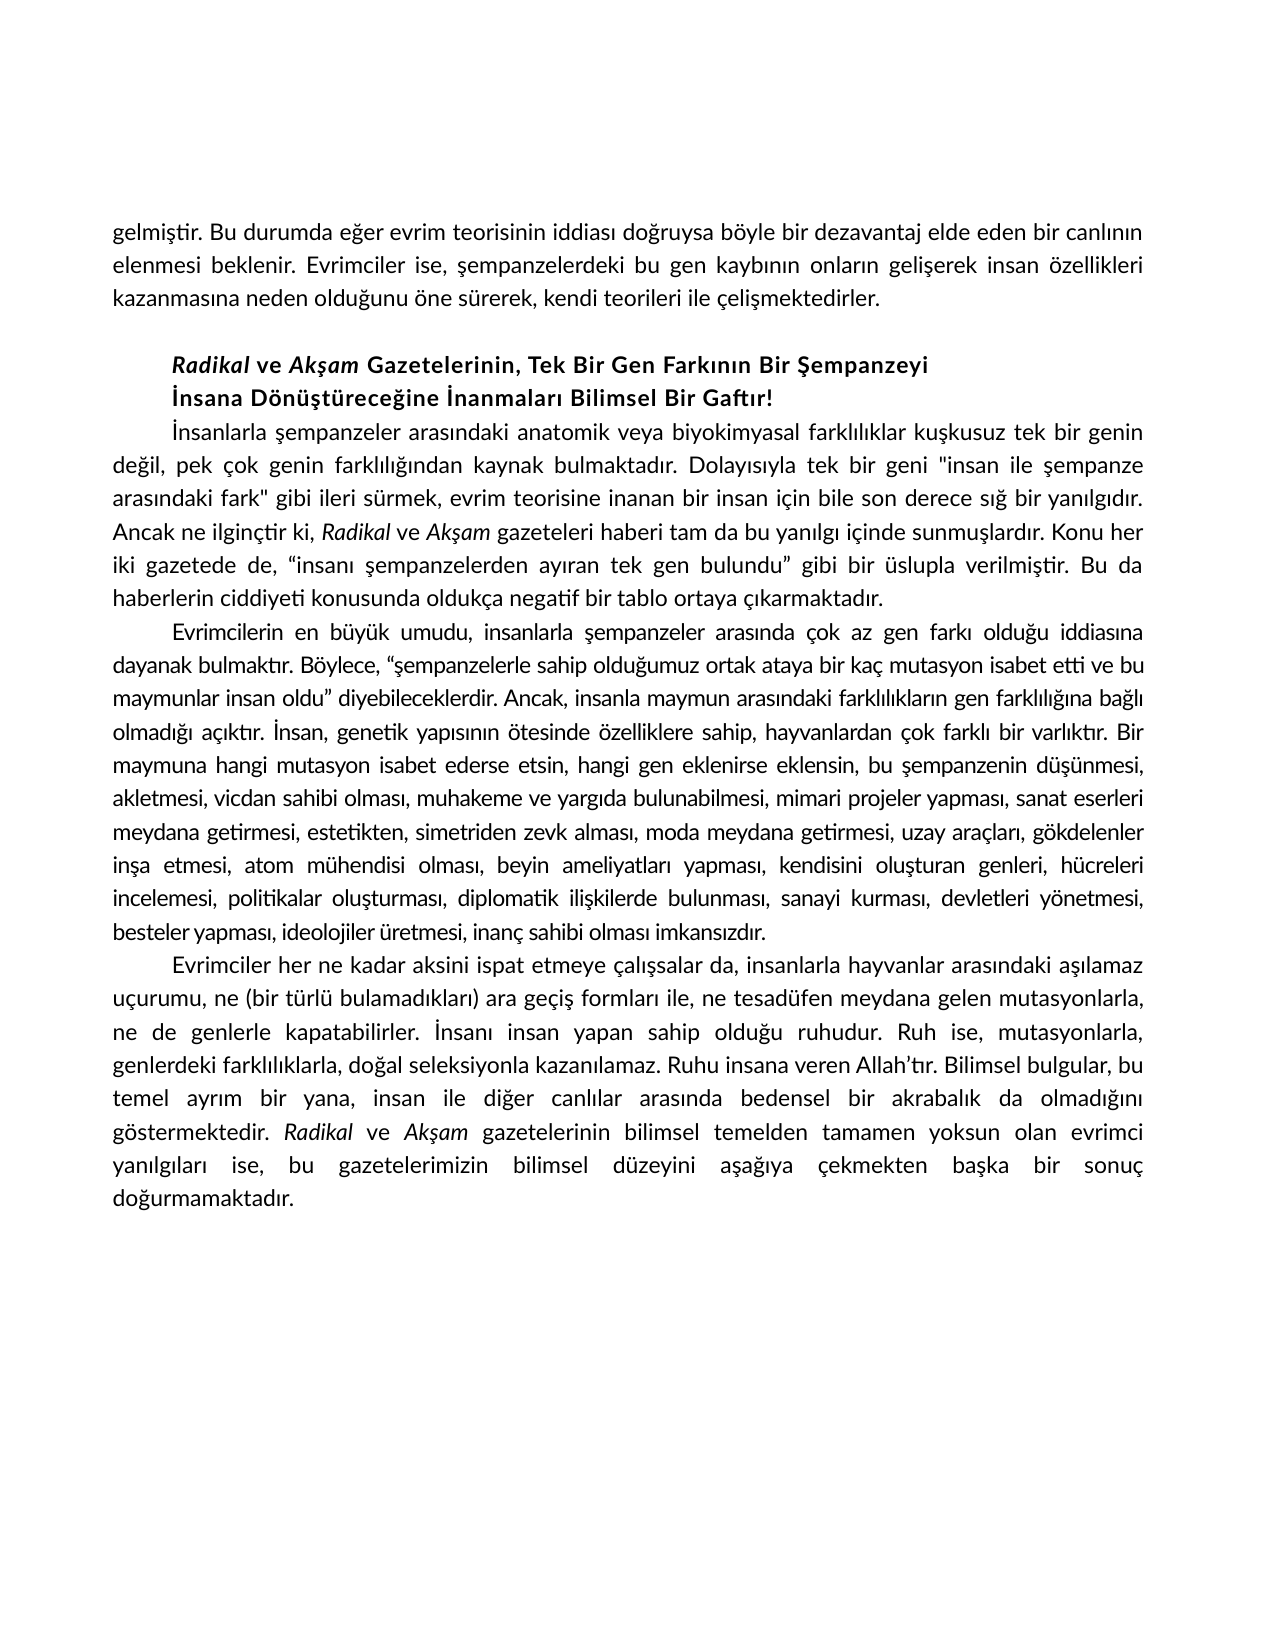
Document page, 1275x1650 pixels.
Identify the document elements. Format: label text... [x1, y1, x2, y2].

text gelmiştir. Bu durumda eğer evrim teorisinin iddiası doğruysa böyle bir dezavantaj elde eden bir canlının elenmesi beklenir. Evrimciler ise, şempanzelerdeki bu gen kaybının onların gelişerek insan özellikleri kazanmasına neden olduğunu öne sürerek, kendi teorileri ile çelişmektedirler. [112, 213, 1145, 313]
text İnsanlarla şempanzeler arasındaki anatomik veya biyokimyasal farklılıklar kuşkusuz tek bir genin değil, pek çok genin farklılığından kaynak bulmaktadır. Dolayısıyla tek bir geni "insan ile şempanze arasındaki fark" gibi ileri sürmek, evrim teorisine inanan bir insan için bile son derece sığ bir yanılgıdır. Ancak ne ilginçtir ki, Radikal ve Akşam gazeteleri haberi tam da bu yanılgı içinde sunmuşlardır. Konu her iki gazetede de, “insanı şempanzelerden ayıran tek gen bulundu” gibi bir üslupla verilmiştir. Bu da haberlerin ciddiyeti konusunda oldukça negatif bir tablo ortaya çıkarmaktadır. [112, 413, 1145, 613]
text İnsana Dönüştüreceğine İnanmaları Bilimsel Bir Gaftır! [112, 380, 1145, 413]
text Radikal ve Akşam Gazetelerinin, Tek Bir Gen Farkının Bir Şempanzeyi [112, 347, 1145, 380]
text Evrimciler her ne kadar aksini ispat etmeye çalışsalar da, insanlarla hayvanlar arasındaki aşılamaz uçurumu, ne (bir türlü bulamadıkları) ara geçiş formları ile, ne tesadüfen meydana gelen mutasyonlarla, ne de genlerle kapatabilirler. İnsanı insan yapan sahip olduğu ruhudur. Ruh ise, mutasyonlarla, genlerdeki farklılıklarla, doğal seleksiyonla kazanılamaz. Ruhu insana veren Allah’tır. Bilimsel bulgular, bu temel ayrım bir yana, insan ile diğer canlılar arasında bedensel bir akrabalık da olmadığını göstermektedir. Radikal ve Akşam gazetelerinin bilimsel temelden tamamen yoksun olan evrimci yanılgıları ise, bu gazetelerimizin bilimsel düzeyini aşağıya çekmekten başka bir sonuç doğurmamaktadır. [112, 947, 1145, 1213]
text Evrimcilerin en büyük umudu, insanlarla şempanzeler arasında çok az gen farkı olduğu iddiasına dayanak bulmaktır. Böylece, “şempanzelerle sahip olduğumuz ortak ataya bir kaç mutasyon isabet etti ve bu maymunlar insan oldu” diyebileceklerdir. Ancak, insanla maymun arasındaki farklılıkların gen farklılığına bağlı olmadığı açıktır. İnsan, genetik yapısının ötesinde özelliklere sahip, hayvanlardan çok farklı bir varlıktır. Bir maymuna hangi mutasyon isabet ederse etsin, hangi gen eklenirse eklensin, bu şempanzenin düşünmesi, akletmesi, vicdan sahibi olması, muhakeme ve yargıda bulunabilmesi, mimari projeler yapması, sanat eserleri meydana getirmesi, estetikten, simetriden zevk alması, moda meydana getirmesi, uzay araçları, gökdelenler inşa etmesi, atom mühendisi olması, beyin ameliyatları yapması, kendisini oluşturan genleri, hücreleri incelemesi, politikalar oluşturması, diplomatik ilişkilerde bulunması, sanayi kurması, devletleri yönetmesi, besteler yapması, ideolojiler üretmesi, inanç sahibi olması imkansızdır. [112, 613, 1145, 947]
